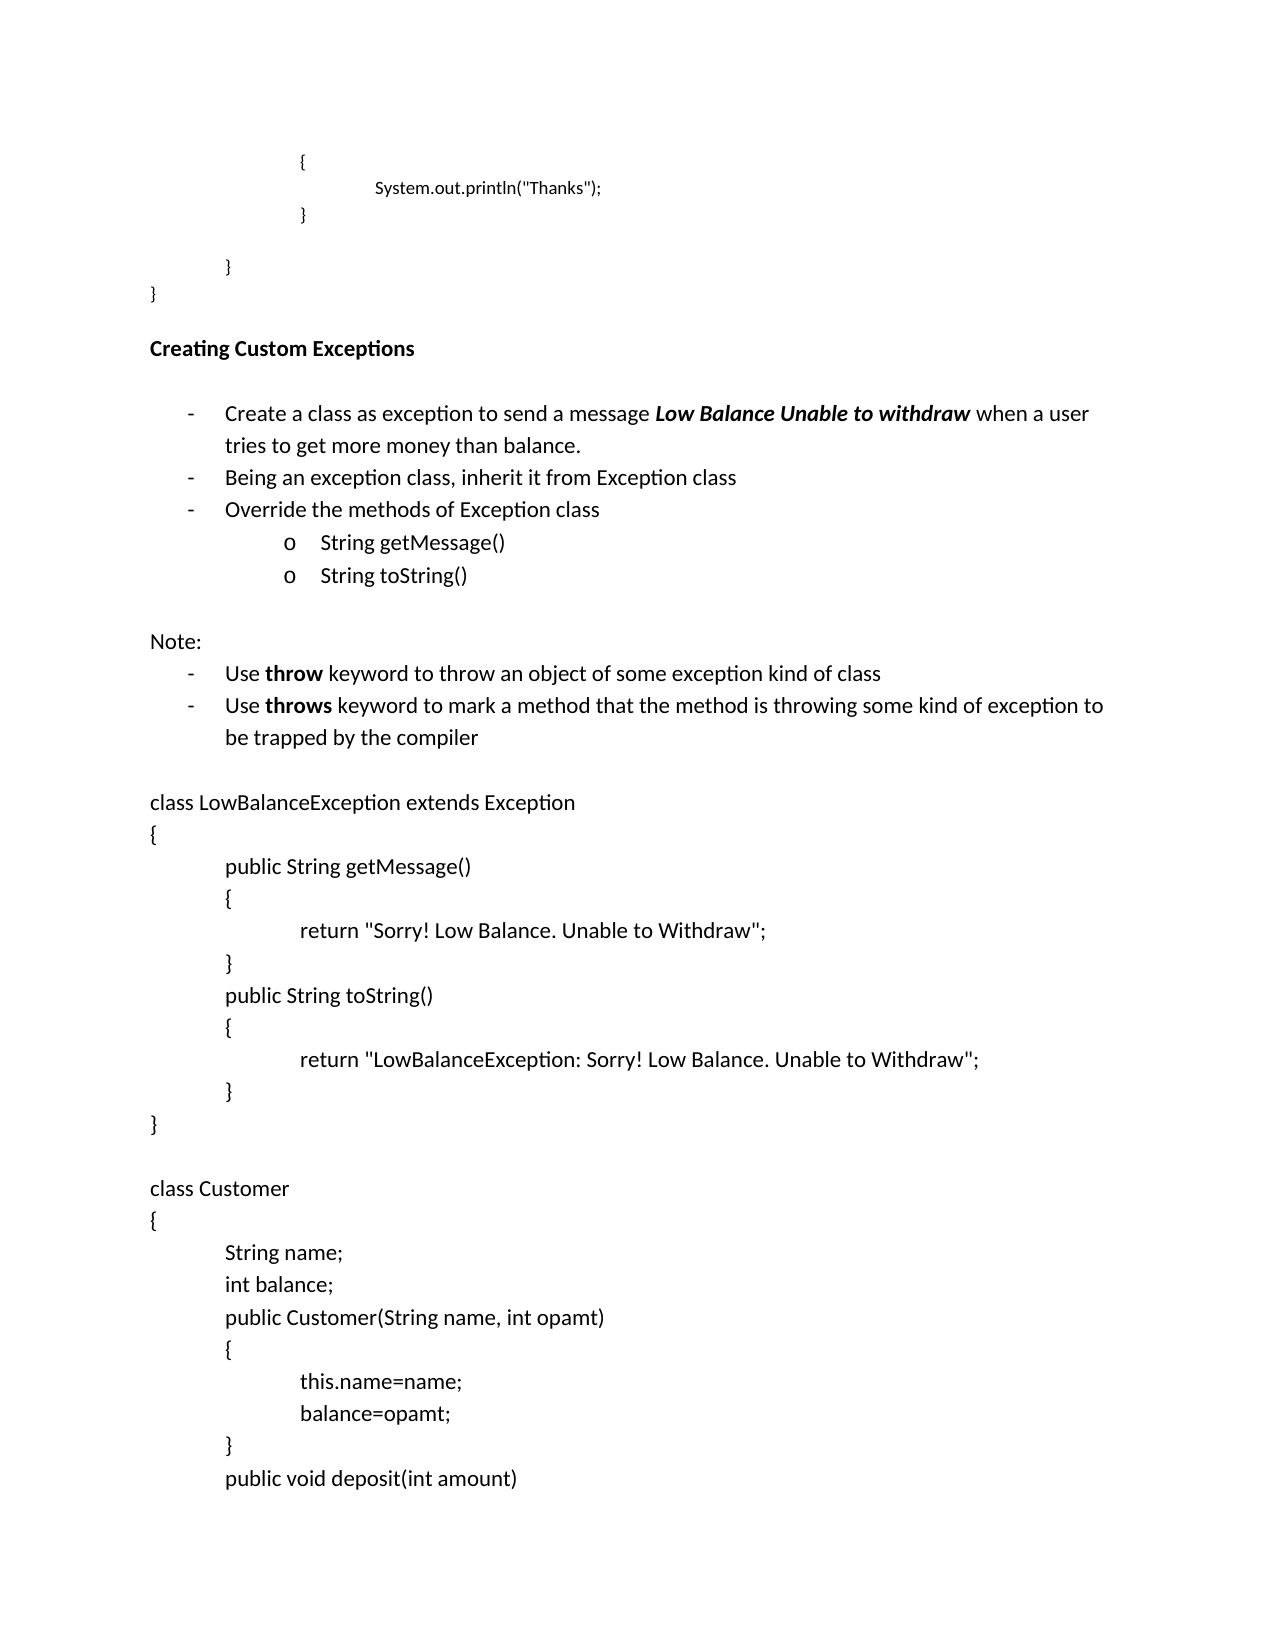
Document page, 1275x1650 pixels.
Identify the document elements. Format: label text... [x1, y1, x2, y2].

text } [150, 203, 1125, 226]
text String name; [150, 1238, 1125, 1266]
list Use throws keyword to mark a method that the method is throwing some kind of exception to be trapped by the compiler [187, 691, 1125, 751]
text public String toString() [150, 981, 1125, 1009]
text System.out.println("Thanks"); [150, 176, 1125, 199]
text public Customer(String name, int opamt) [150, 1303, 1125, 1331]
text class Customer [150, 1174, 1125, 1202]
text { [150, 1013, 1125, 1041]
text } [150, 282, 1125, 305]
list String toString() [283, 561, 1125, 590]
list String getMessage() [283, 528, 1125, 557]
text { [150, 1335, 1125, 1363]
text Creating Custom Exceptions [150, 334, 1125, 362]
text } [150, 949, 1125, 977]
text balance=opamt; [150, 1399, 1125, 1427]
text public void deposit(int amount) [150, 1464, 1125, 1492]
text } [150, 255, 1125, 278]
list Being an exception class, inherit it from Exception class [187, 463, 1125, 491]
text } [150, 1077, 1125, 1106]
text { [150, 150, 1125, 173]
list Use throw keyword to throw an object of some exception kind of class [187, 659, 1125, 687]
text this.name=name; [150, 1367, 1125, 1395]
text { [150, 1206, 1125, 1234]
text Note: [150, 627, 1125, 655]
list Create a class as exception to send a message Low Balance Unable to withdraw when a user tries to get more money than balance. [187, 399, 1125, 459]
text return "LowBalanceException: Sorry! Low Balance. Unable to Withdraw"; [150, 1045, 1125, 1073]
text { [150, 820, 1125, 848]
text } [150, 1432, 1125, 1459]
text int balance; [150, 1271, 1125, 1299]
text return "Sorry! Low Balance. Unable to Withdraw"; [150, 917, 1125, 944]
list Override the methods of Exception class [187, 495, 1125, 523]
text class LowBalanceException extends Exception [150, 788, 1125, 816]
text } [150, 1110, 1125, 1138]
text { [150, 884, 1125, 912]
text public String getMessage() [150, 852, 1125, 880]
